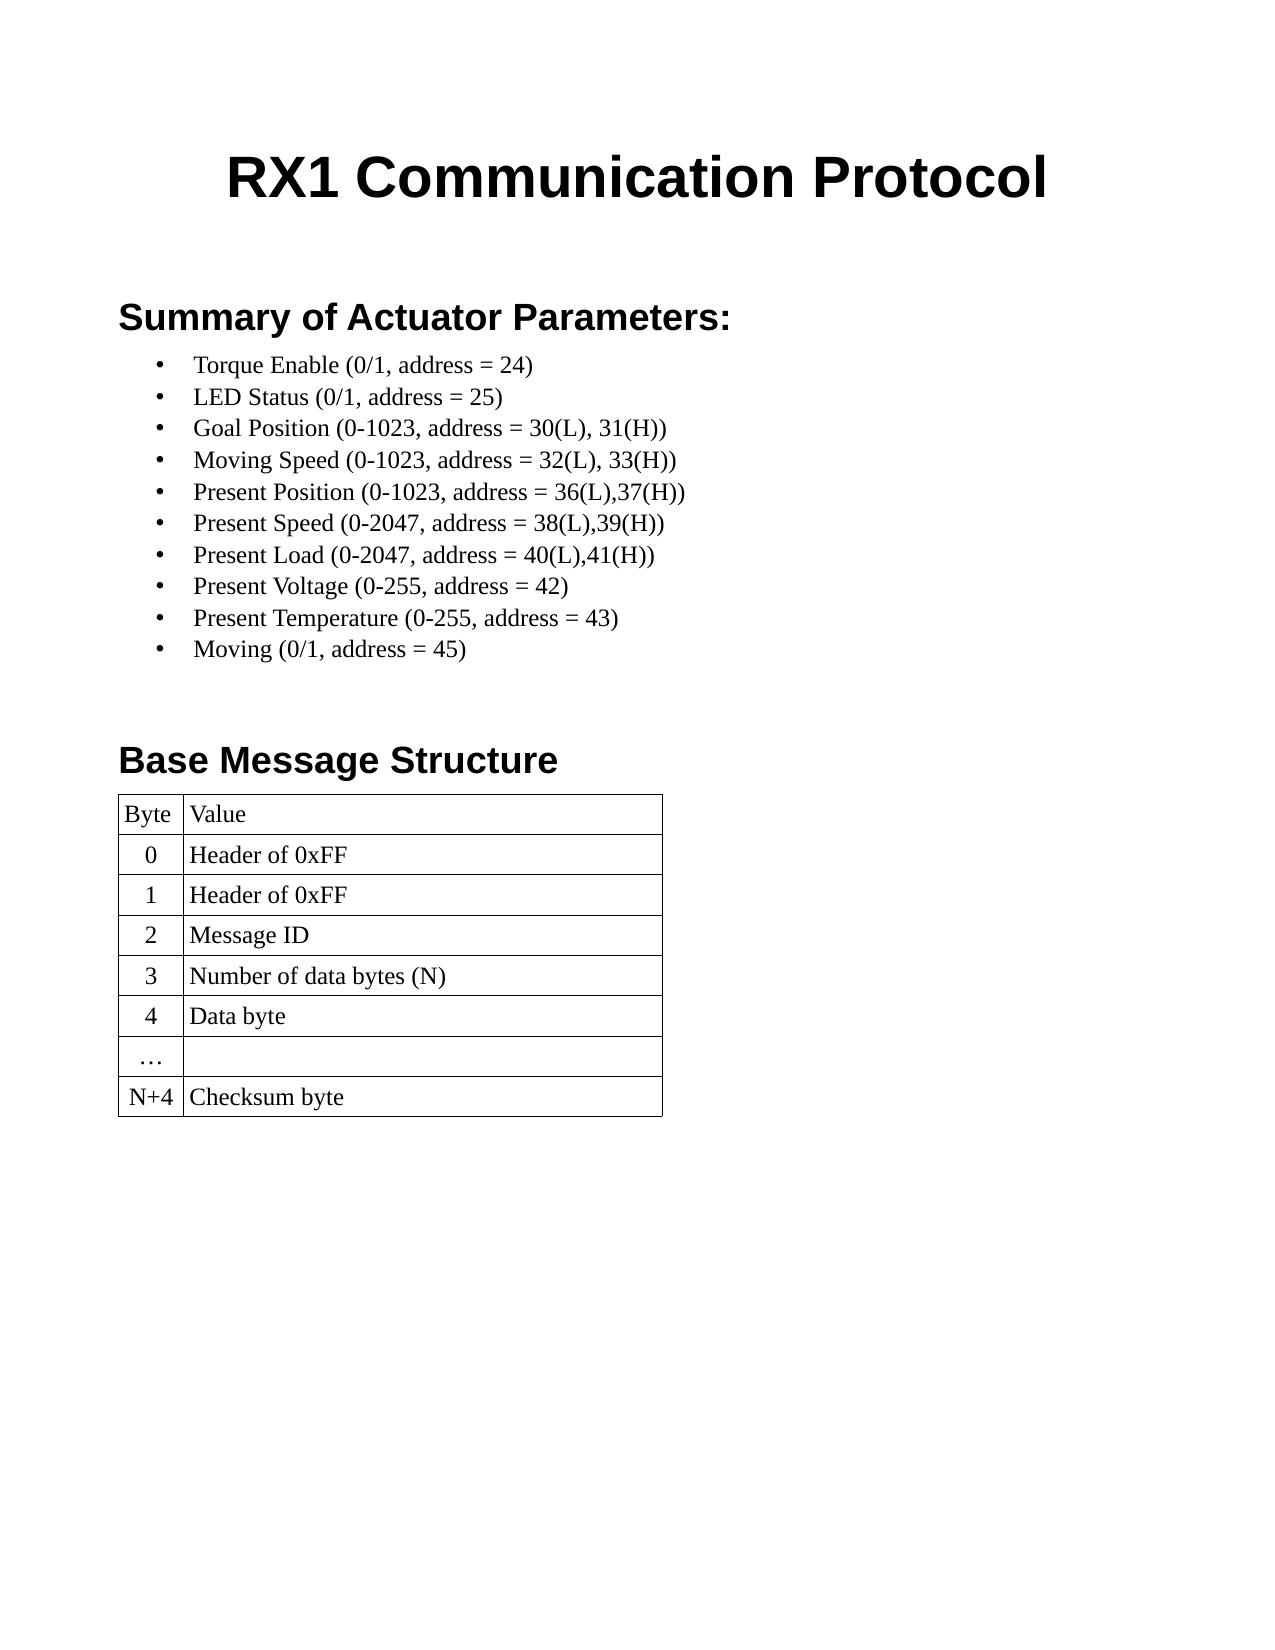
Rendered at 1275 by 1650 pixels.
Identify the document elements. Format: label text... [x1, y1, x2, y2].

list Present Speed (0-2047, address = 38(L),39(H)) [156, 508, 1157, 537]
list LED Status (0/1, address = 25) [156, 382, 1157, 411]
table_cell Message ID [184, 916, 662, 955]
list Present Temperature (0-255, address = 43) [156, 603, 1157, 632]
table_cell 2 [119, 916, 183, 955]
list Moving Speed (0-1023, address = 32(L), 33(H)) [156, 445, 1157, 474]
table_cell 0 [119, 835, 183, 874]
list Present Position (0-1023, address = 36(L),37(H)) [156, 477, 1157, 505]
list Present Voltage (0-255, address = 42) [156, 571, 1157, 600]
list Moving (0/1, address = 45) [156, 634, 1157, 663]
list Present Load (0-2047, address = 40(L),41(H)) [156, 540, 1157, 568]
subtitle Base Message Structure [118, 738, 1157, 781]
table_cell N+4 [119, 1077, 183, 1116]
table_cell Checksum byte [184, 1077, 662, 1116]
table_cell [184, 1037, 662, 1076]
table_cell … [119, 1037, 183, 1076]
table_cell Number of data bytes (N) [184, 956, 662, 995]
table_cell 3 [119, 956, 183, 995]
table_header Value [184, 795, 662, 834]
title RX1 Communication Protocol [118, 143, 1157, 210]
list Goal Position (0-1023, address = 30(L), 31(H)) [156, 413, 1157, 442]
table_cell Data byte [184, 996, 662, 1036]
table_cell 1 [119, 875, 183, 915]
table_cell Header of 0xFF [184, 875, 662, 915]
list Torque Enable (0/1, address = 24) [156, 350, 1157, 379]
table_cell Header of 0xFF [184, 835, 662, 874]
subtitle Summary of Actuator Parameters: [118, 294, 1157, 338]
table_cell 4 [119, 996, 183, 1036]
table_header Byte [119, 795, 183, 834]
